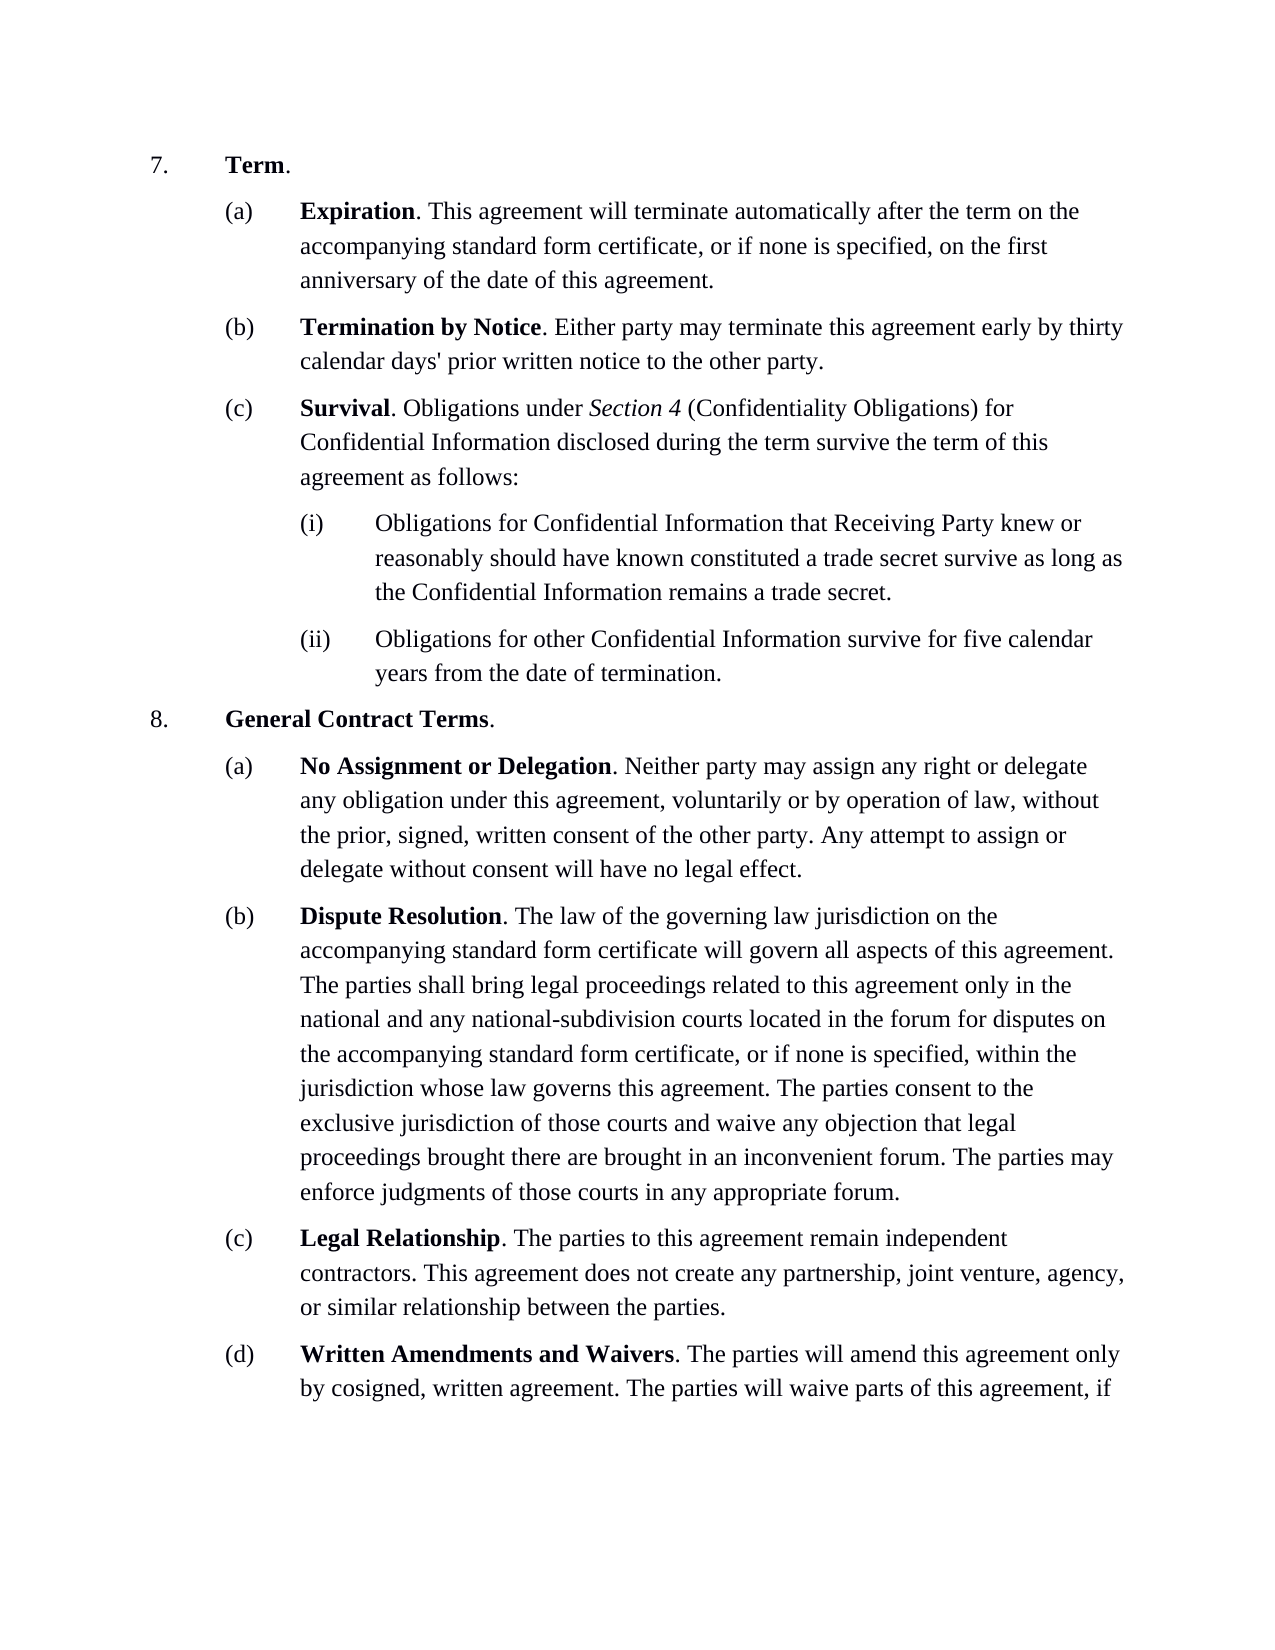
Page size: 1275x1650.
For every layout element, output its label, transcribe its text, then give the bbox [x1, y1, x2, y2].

text (a) No Assignment or Delegation. Neither party may assign any right or delegate any obligation under this agreement, voluntarily or by operation of law, without the prior, signed, written consent of the other party. Any attempt to assign or delegate without consent will have no legal effect. [225, 751, 1125, 883]
text (c) Survival. Obligations under Section 4 (Confidentiality Obligations) for Confidential Information disclosed during the term survive the term of this agreement as follows: [225, 393, 1125, 491]
text 7. Term. [150, 150, 1125, 179]
text (a) Expiration. This agreement will terminate automatically after the term on the accompanying standard form certificate, or if none is specified, on the first anniversary of the date of this agreement. [225, 196, 1125, 294]
text (c) Legal Relationship. The parties to this agreement remain independent contractors. This agreement does not create any partnership, joint venture, agency, or similar relationship between the parties. [225, 1223, 1125, 1321]
text (b) Dispute Resolution. The law of the governing law jurisdiction on the accompanying standard form certificate will govern all aspects of this agreement. The parties shall bring legal proceedings related to this agreement only in the national and any national-subdivision courts located in the forum for disputes on the accompanying standard form certificate, or if none is specified, within the jurisdiction whose law governs this agreement. The parties consent to the exclusive jurisdiction of those courts and waive any objection that legal proceedings brought there are brought in an inconvenient forum. The parties may enforce judgments of those courts in any appropriate forum. [225, 901, 1125, 1206]
text (ii) Obligations for other Confidential Information survive for five calendar years from the date of termination. [300, 624, 1125, 687]
text (d) Written Amendments and Waivers. The parties will amend this agreement only by cosigned, written agreement. The parties will waive parts of this agreement, if [225, 1339, 1125, 1402]
text (i) Obligations for Confidential Information that Receiving Party knew or reasonably should have known constituted a trade secret survive as long as the Confidential Information remains a trade secret. [300, 508, 1125, 606]
text 8. General Contract Terms. [150, 704, 1125, 733]
text (b) Termination by Notice. Either party may terminate this agreement early by thirty calendar days' prior written notice to the other party. [225, 312, 1125, 375]
